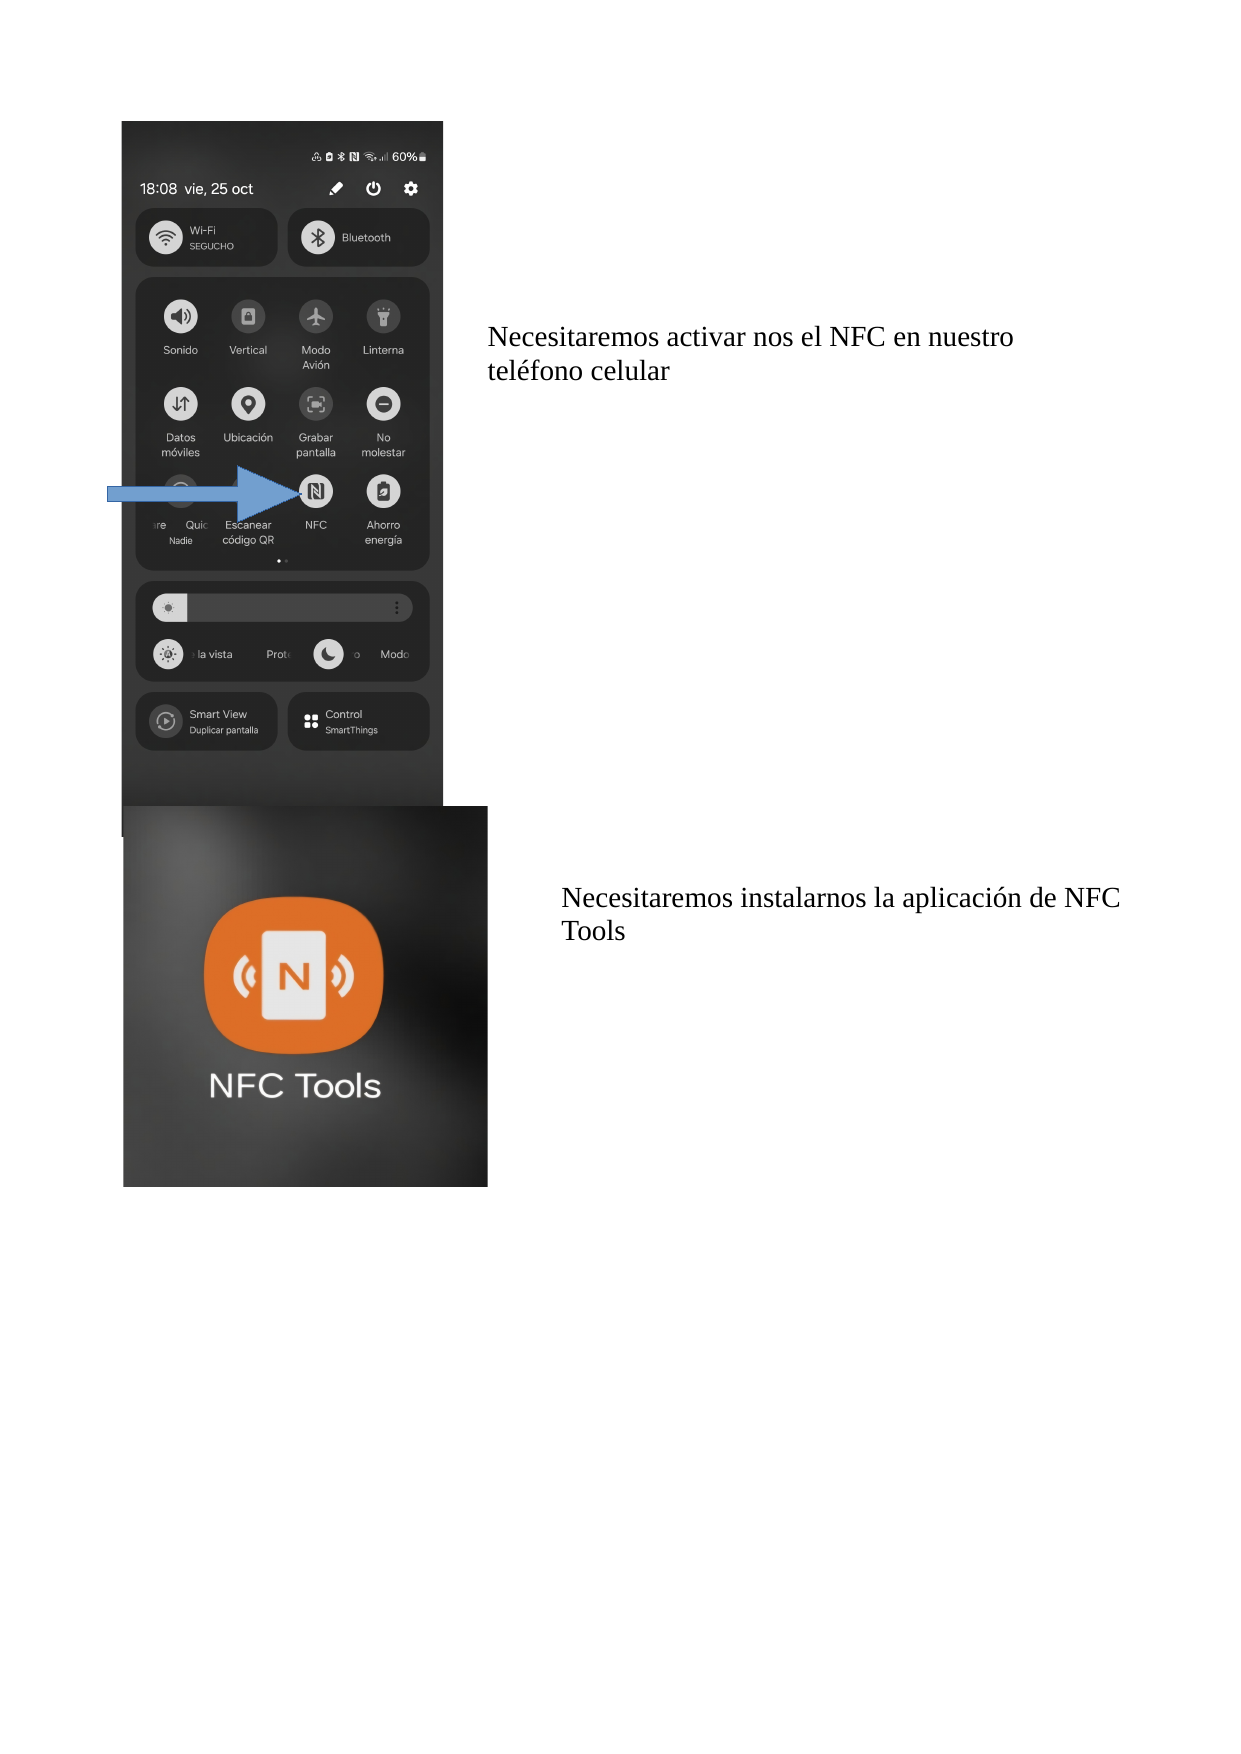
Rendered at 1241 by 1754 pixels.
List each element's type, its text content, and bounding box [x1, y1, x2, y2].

picture [121, 121, 488, 1187]
text Necesitaremos instalarnos la aplicación de NFC Tools [488, 880, 1122, 947]
text Necesitaremos activar nos el NFC en nuestro teléfono celular [444, 319, 1122, 386]
